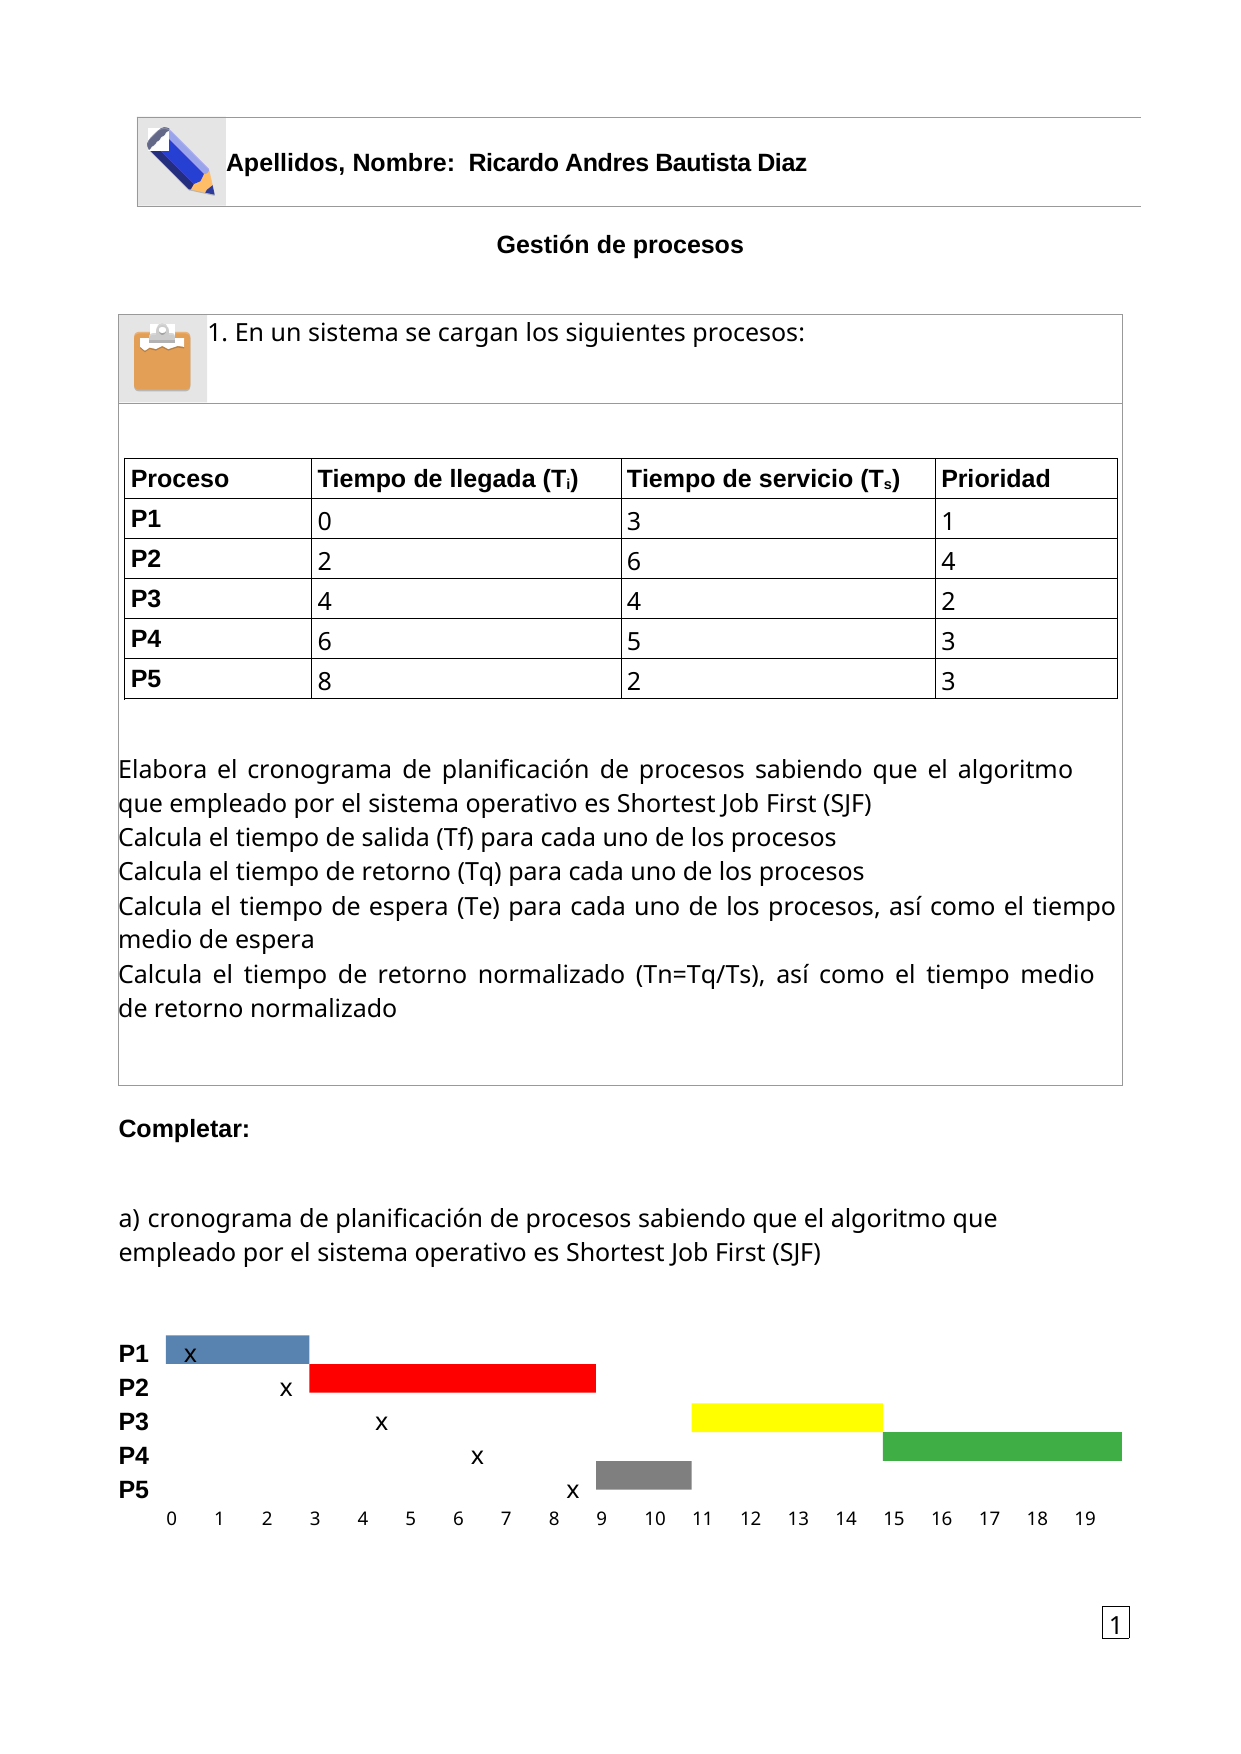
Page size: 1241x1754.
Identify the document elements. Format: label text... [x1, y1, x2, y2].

table_header Proceso [125, 459, 311, 498]
table_cell 6 [312, 619, 621, 658]
table_cell 0 [312, 499, 621, 538]
text P4 x [118, 1437, 1134, 1471]
table_cell 4 [936, 539, 1117, 578]
table_cell P4 [125, 619, 311, 658]
list cronograma de planificación de procesos sabiendo que el algoritmo que empleado por el sistema operativo es Shortest Job First (SJF) [118, 1201, 1104, 1269]
text [883, 1403, 1134, 1437]
table_cell 2 [936, 579, 1117, 618]
title Completar: [118, 1114, 1134, 1143]
picture [147, 130, 170, 151]
table_cell P5 [125, 659, 311, 698]
table_cell 6 [622, 539, 935, 578]
table_header Tiempo de servicio (Ts) [622, 459, 935, 498]
text P5 x [118, 1471, 1134, 1506]
text P2 x [118, 1369, 1134, 1403]
text 0 1 2 3 4 5 6 7 8 9 10 11 12 13 14 15 16 17 18 19 [166, 1506, 1134, 1531]
title Gestión de procesos [495, 230, 745, 258]
table_cell 4 [312, 579, 621, 618]
table_cell P1 [125, 499, 311, 538]
text P3 x [118, 1403, 882, 1437]
table_cell 3 [936, 659, 1117, 698]
table_cell 3 [936, 619, 1117, 658]
table_cell 3 [622, 499, 935, 538]
table_cell P3 [125, 579, 311, 618]
text P1 x [118, 1335, 1134, 1369]
picture [149, 323, 175, 343]
table_header Tiempo de llegada (Ti) [312, 459, 621, 498]
table_cell 5 [622, 619, 935, 658]
table_cell P2 [125, 539, 311, 578]
table_cell 4 [622, 579, 935, 618]
table_cell 8 [312, 659, 621, 698]
table_header Prioridad [936, 459, 1117, 498]
picture [147, 127, 163, 143]
table_cell 2 [312, 539, 621, 578]
table_cell 1 [936, 499, 1117, 538]
table_cell 2 [622, 659, 935, 698]
